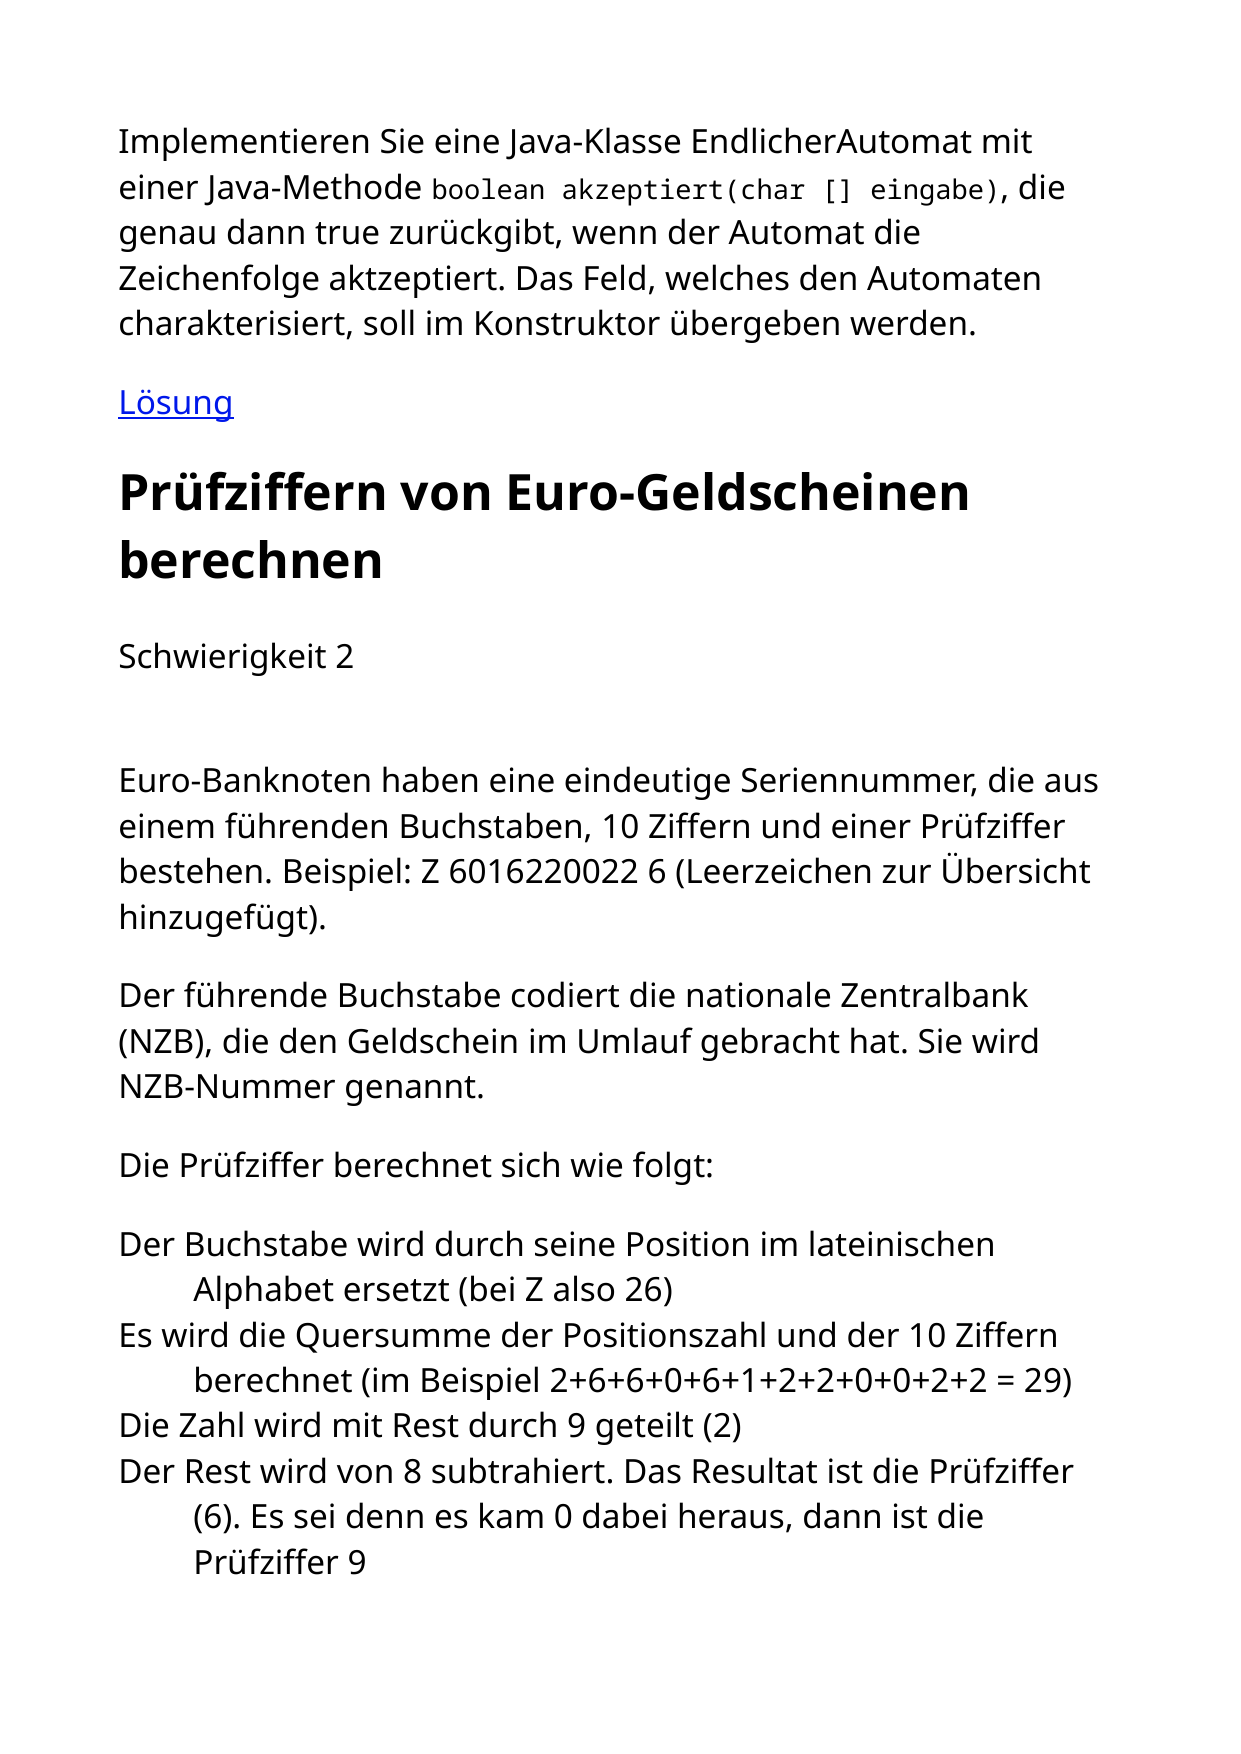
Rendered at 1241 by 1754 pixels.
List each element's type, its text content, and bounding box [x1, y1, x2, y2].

text Prüfziffern von Euro-Geldscheinen berechnen [118, 457, 1122, 593]
text Der Buchstabe wird durch seine Position im lateinischen Alphabet ersetzt (bei Z also 26) [118, 1221, 1122, 1311]
text Der Rest wird von 8 subtrahiert. Das Resultat ist die Prüfziffer (6). Es sei denn es kam 0 dabei heraus, dann ist die Prüfziffer 9 [118, 1448, 1122, 1584]
text Es wird die Quersumme der Positionszahl und der 10 Ziffern berechnet (im Beispiel 2+6+6+0+6+1+2+2+0+0+2+2 = 29) [118, 1311, 1122, 1402]
text Der führende Buchstabe codiert die nationale Zentralbank (NZB), die den Geldschein im Umlauf gebracht hat. Sie wird NZB-Nummer genannt. [118, 972, 1122, 1108]
text Die Zahl wird mit Rest durch 9 geteilt (2) [118, 1402, 1122, 1448]
text Die Prüfziffer berechnet sich wie folgt: [118, 1142, 1122, 1187]
text Implementieren Sie eine Java-Klasse EndlicherAutomat mit einer Java-Methode boolean akzeptiert(char [] eingabe), die genau dann true zurückgibt, wenn der Automat die Zeichenfolge aktzeptiert. Das Feld, welches den Automaten charakterisiert, soll im Konstruktor übergeben werden. [118, 118, 1122, 345]
text Schwierigkeit 2 [118, 633, 1122, 678]
text Euro-Banknoten haben eine eindeutige Seriennummer, die aus einem führenden Buchstaben, 10 Ziffern und einer Prüfziffer bestehen. Beispiel: Z 6016220022 6 (Leerzeichen zur Übersicht hinzugefügt). [118, 757, 1122, 939]
text Lösung [118, 378, 1122, 424]
